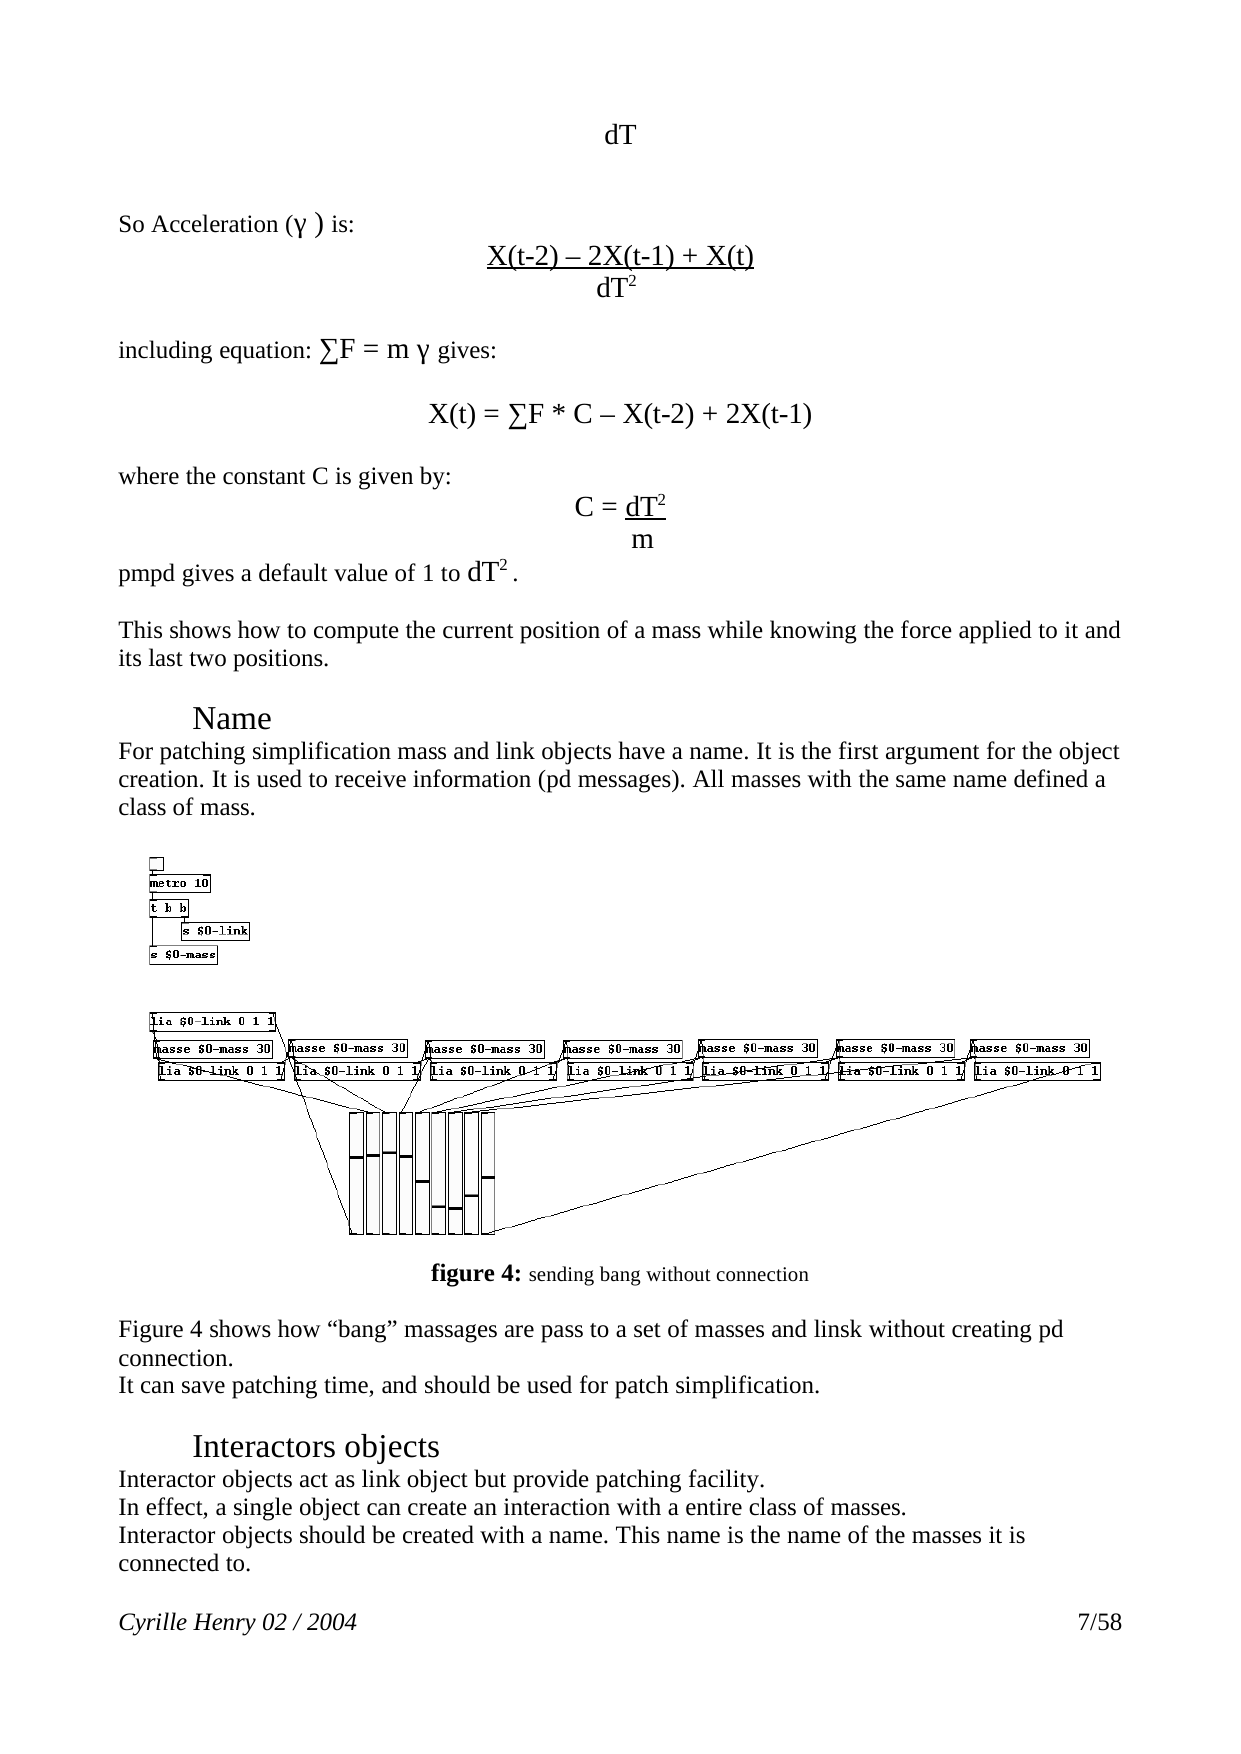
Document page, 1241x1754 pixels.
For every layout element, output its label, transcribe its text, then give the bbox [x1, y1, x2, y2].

text It can save patching time, and should be used for patch simplification. [118, 1371, 1122, 1399]
text where the constant C is given by: [118, 462, 1122, 490]
text C = dT2 [118, 490, 1122, 523]
text X(t-2) – 2X(t-1) + X(t) [118, 239, 1122, 272]
text Figure 4 shows how “bang” massages are pass to a set of masses and linsk without creating pd connection. [118, 1315, 1122, 1371]
text In effect, a single object can create an interaction with a entire class of masses. [118, 1492, 1122, 1521]
text This shows how to compute the current position of a mass while knowing the force applied to it and its last two positions. [118, 616, 1122, 672]
text m [118, 523, 1122, 555]
text So Acceleration (γ ) is: [118, 207, 1122, 239]
text Name [118, 700, 1122, 737]
text including equation: ∑F = m γ gives: [118, 332, 1122, 365]
text pmpd gives a default value of 1 to dT2 . [118, 555, 1122, 588]
text Interactors objects [118, 1427, 1122, 1464]
text Interactor objects should be created with a name. This name is the name of the masses it is connected to. [118, 1521, 1122, 1577]
text dT2 [118, 272, 1122, 304]
text dT [118, 118, 1122, 151]
picture [118, 848, 1122, 1260]
text X(t) = ∑F * C – X(t-2) + 2X(t-1) [118, 397, 1122, 430]
text Interactor objects act as link object but provide patching facility. [118, 1464, 1122, 1492]
text For patching simplification mass and link objects have a name. It is the first argument for the object creation. It is used to receive information (pd messages). All masses with the same name defined a class of mass. [118, 737, 1122, 821]
text figure 4: sending bang without connection [118, 1260, 1122, 1287]
